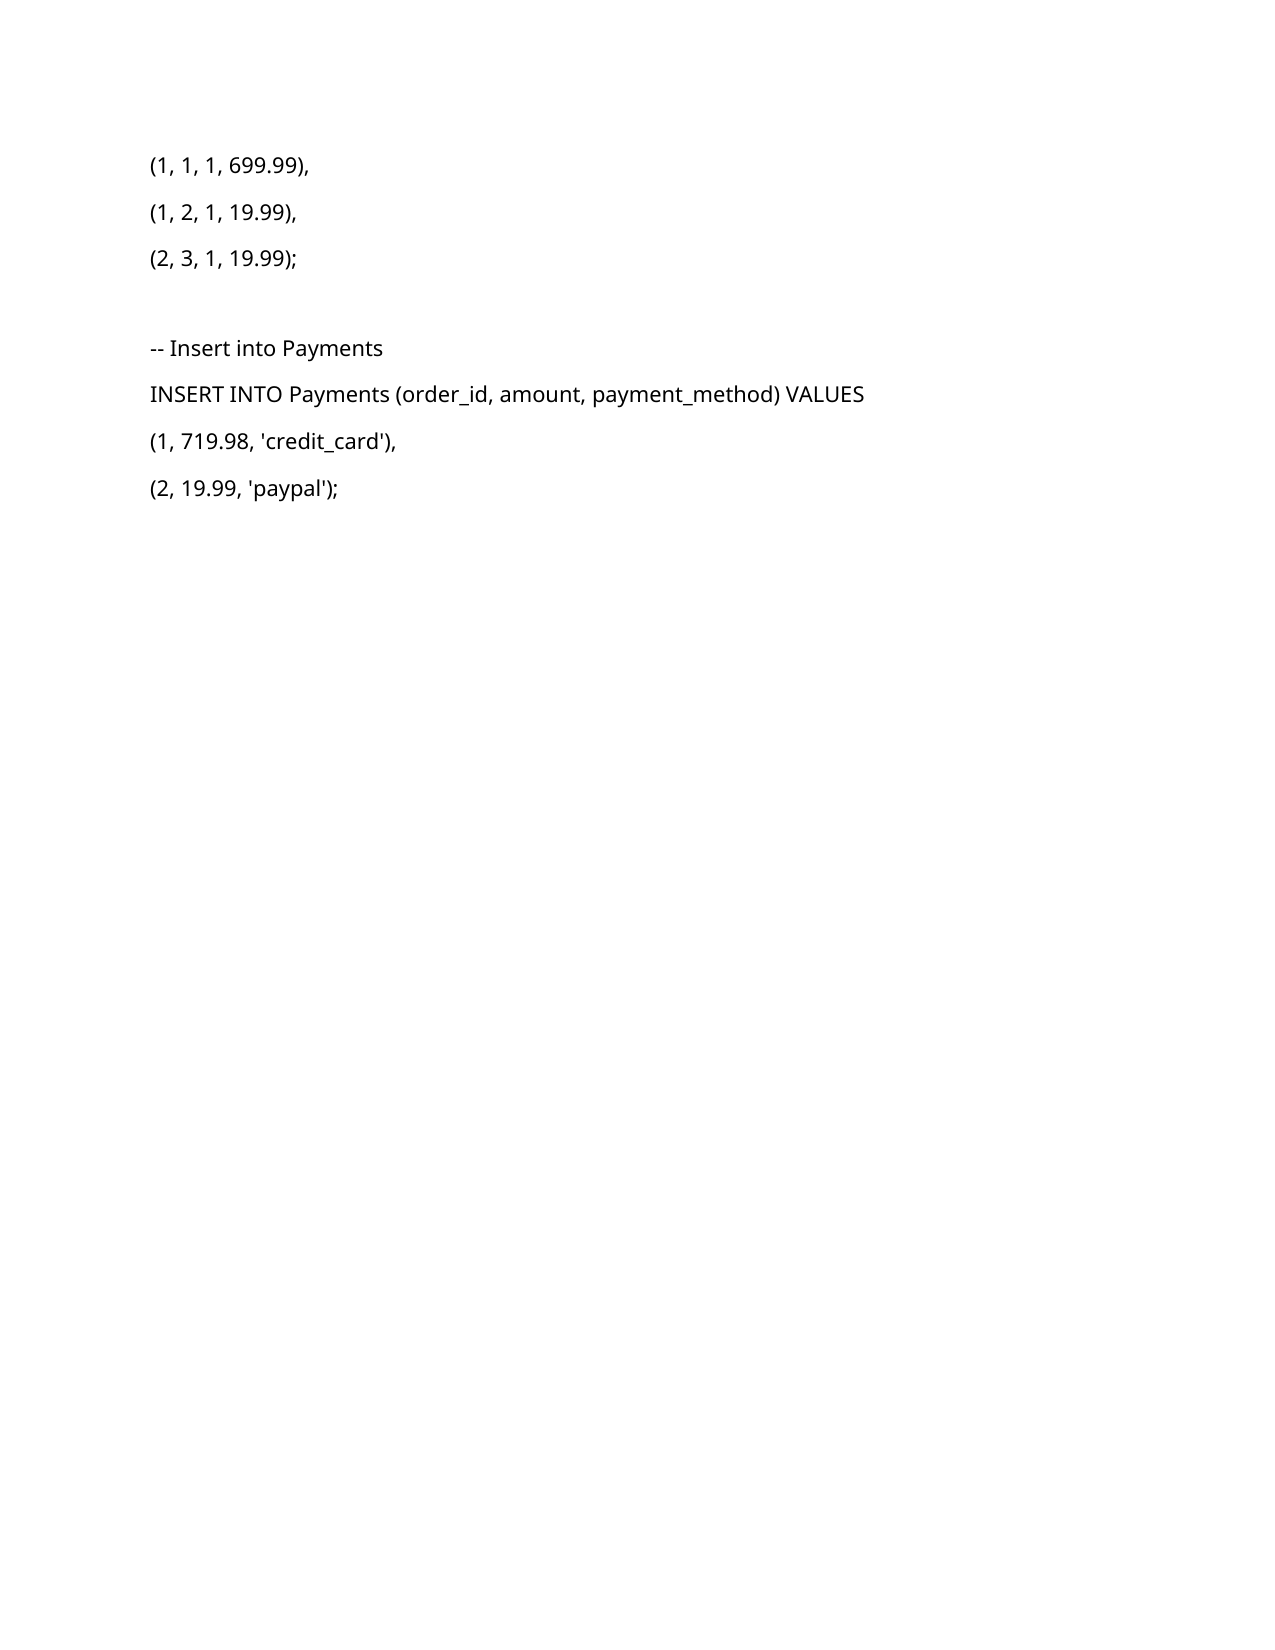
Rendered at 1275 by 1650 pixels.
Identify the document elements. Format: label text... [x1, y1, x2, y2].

text (2, 19.99, 'paypal'); [150, 473, 1125, 502]
text INSERT INTO Payments (order_id, amount, payment_method) VALUES [150, 379, 1125, 409]
text (1, 719.98, 'credit_card'), [150, 426, 1125, 456]
text (1, 2, 1, 19.99), [150, 197, 1125, 226]
text -- Insert into Payments [150, 333, 1125, 362]
text (1, 1, 1, 699.99), [150, 150, 1125, 180]
text (2, 3, 1, 19.99); [150, 243, 1125, 273]
